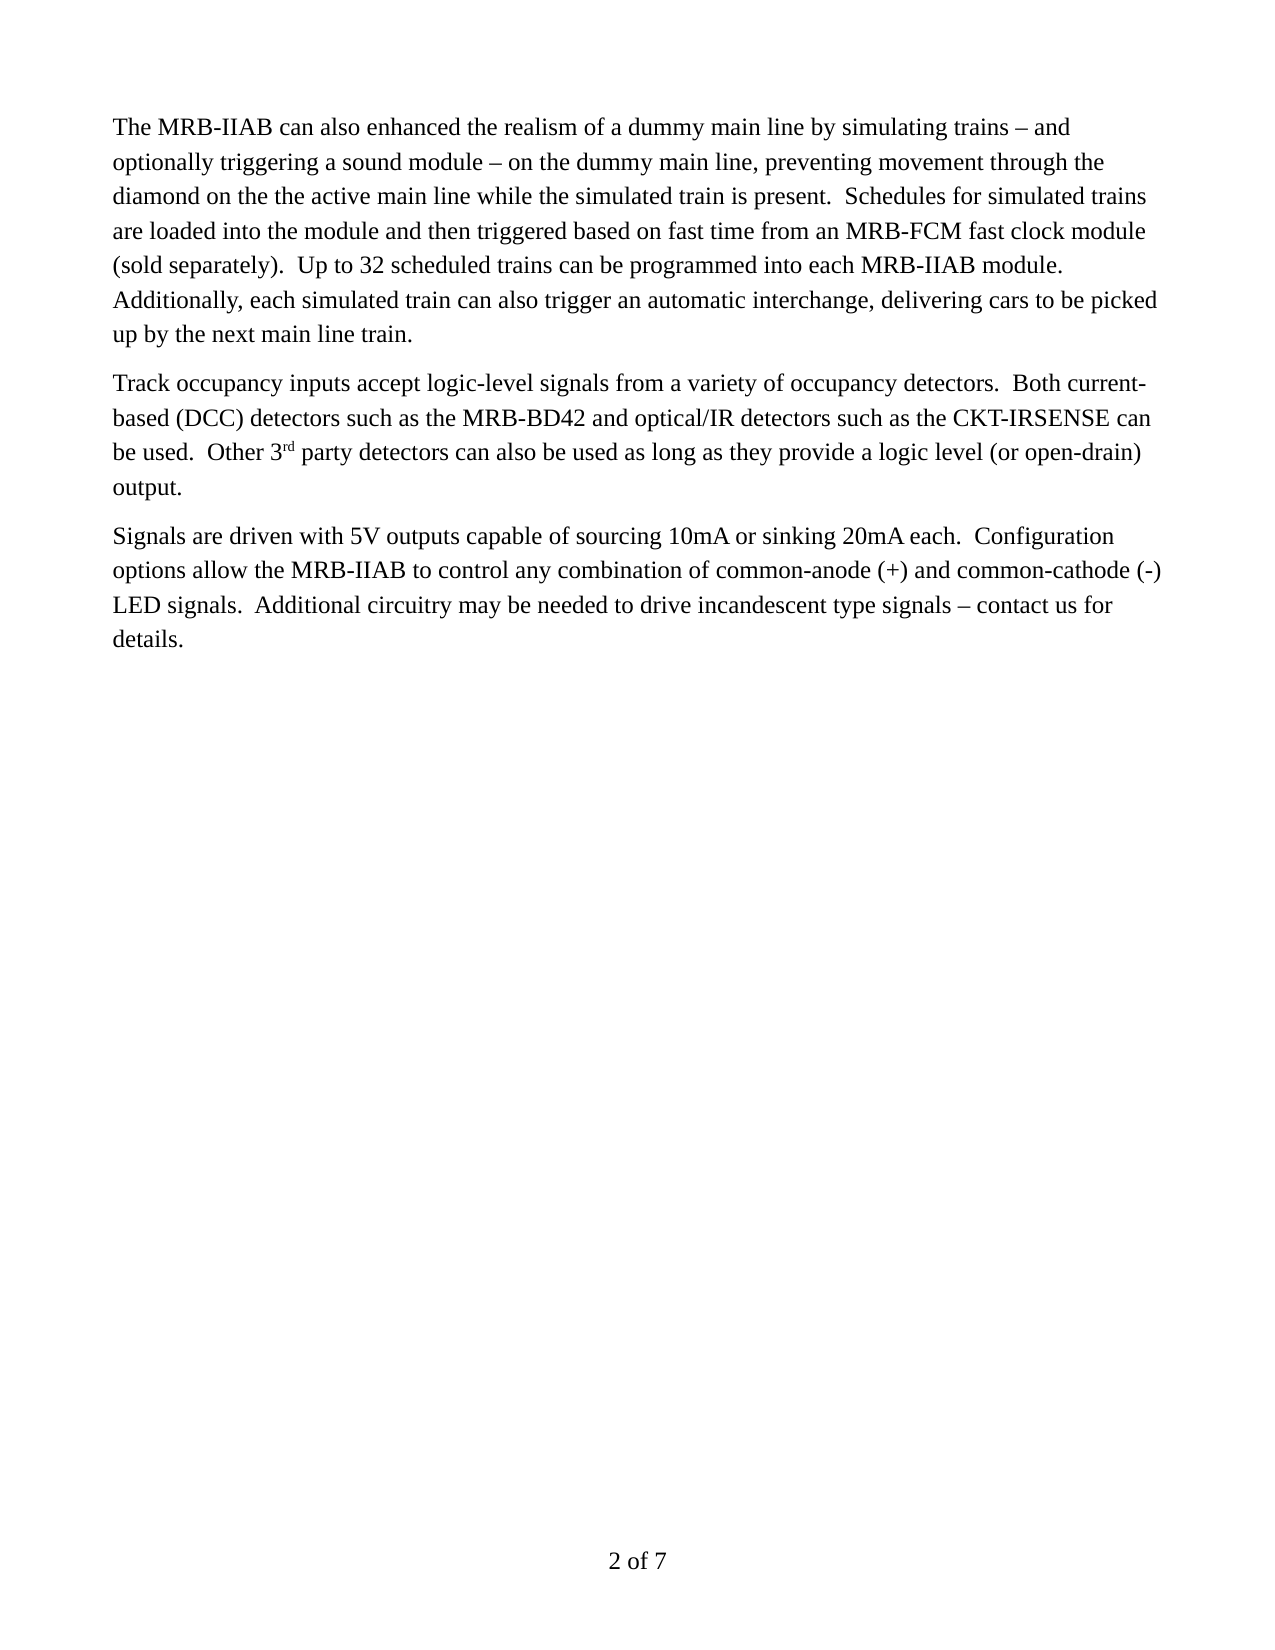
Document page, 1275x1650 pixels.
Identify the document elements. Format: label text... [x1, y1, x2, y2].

text Track occupancy inputs accept logic-level signals from a variety of occupancy detectors. Both current-based (DCC) detectors such as the MRB-BD42 and optical/IR detectors such as the CKT-IRSENSE can be used. Other 3rd party detectors can also be used as long as they provide a logic level (or open-drain) output. [112, 368, 1162, 501]
text The MRB-IIAB can also enhanced the realism of a dummy main line by simulating trains – and optionally triggering a sound module – on the dummy main line, preventing movement through the diamond on the the active main line while the simulated train is present. Schedules for simulated trains are loaded into the module and then triggered based on fast time from an MRB-FCM fast clock module (sold separately). Up to 32 scheduled trains can be programmed into each MRB-IIAB module. Additionally, each simulated train can also trigger an automatic interchange, delivering cars to be picked up by the next main line train. [112, 112, 1162, 348]
text Signals are driven with 5V outputs capable of sourcing 10mA or sinking 20mA each. Configuration options allow the MRB-IIAB to control any combination of common-anode (+) and common-cathode (-) LED signals. Additional circuitry may be needed to drive incandescent type signals – contact us for details. [112, 521, 1162, 653]
